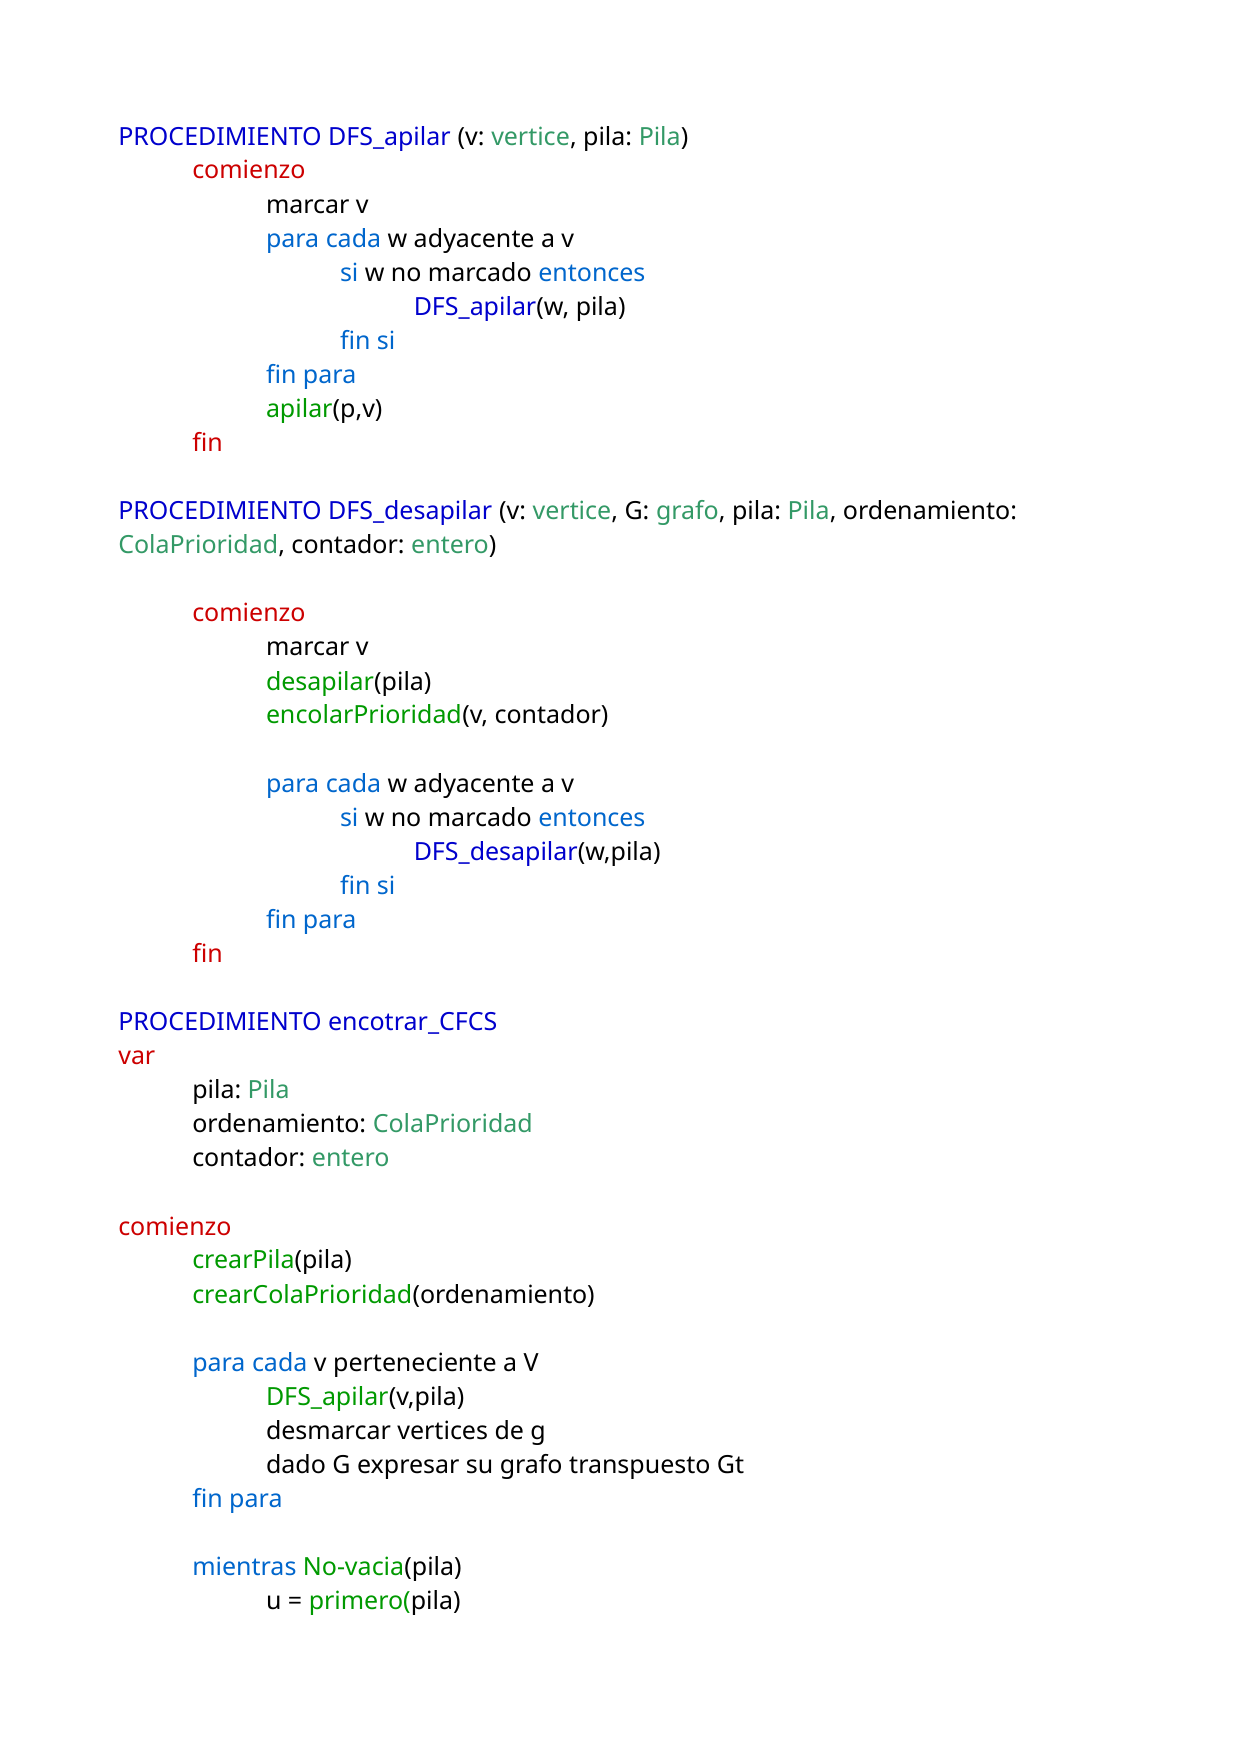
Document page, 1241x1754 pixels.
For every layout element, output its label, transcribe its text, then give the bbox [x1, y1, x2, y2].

text DFS_apilar(v,pila) [118, 1378, 1122, 1412]
text var [118, 1038, 1122, 1072]
text marcar v [118, 186, 1122, 220]
text fin si [118, 867, 1122, 902]
text fin [118, 425, 1122, 459]
text comienzo [118, 1208, 1122, 1242]
text si w no marcado entonces [118, 254, 1122, 288]
text fin para [118, 357, 1122, 391]
text encolarPrioridad(v, contador) [118, 697, 1122, 731]
text si w no marcado entonces [118, 799, 1122, 833]
text fin [118, 936, 1122, 970]
text mientras No-vacia(pila) [118, 1549, 1122, 1583]
text para cada v perteneciente a V [118, 1344, 1122, 1378]
text para cada w adyacente a v [118, 765, 1122, 799]
text PROCEDIMIENTO DFS_desapilar (v: vertice, G: grafo, pila: Pila, ordenamiento: ColaPrioridad, contador: entero) [118, 493, 1122, 561]
text desapilar(pila) [118, 663, 1122, 697]
text comienzo [118, 152, 1122, 186]
text DFS_desapilar(w,pila) [118, 833, 1122, 867]
text crearColaPrioridad(ordenamiento) [118, 1276, 1122, 1310]
text crearPila(pila) [118, 1242, 1122, 1276]
text u = primero(pila) [118, 1583, 1122, 1617]
text dado G expresar su grafo transpuesto Gt [118, 1447, 1122, 1481]
text marcar v [118, 629, 1122, 663]
text pila: Pila [118, 1072, 1122, 1106]
text comienzo [118, 595, 1122, 629]
text fin para [118, 902, 1122, 936]
text ordenamiento: ColaPrioridad [118, 1106, 1122, 1140]
text para cada w adyacente a v [118, 220, 1122, 254]
text apilar(p,v) [118, 391, 1122, 425]
text fin si [118, 322, 1122, 357]
text PROCEDIMIENTO DFS_apilar (v: vertice, pila: Pila) [118, 118, 1122, 152]
text contador: entero [118, 1140, 1122, 1174]
text DFS_apilar(w, pila) [118, 288, 1122, 322]
text desmarcar vertices de g [118, 1412, 1122, 1447]
text PROCEDIMIENTO encotrar_CFCS [118, 1004, 1122, 1038]
text fin para [118, 1481, 1122, 1515]
